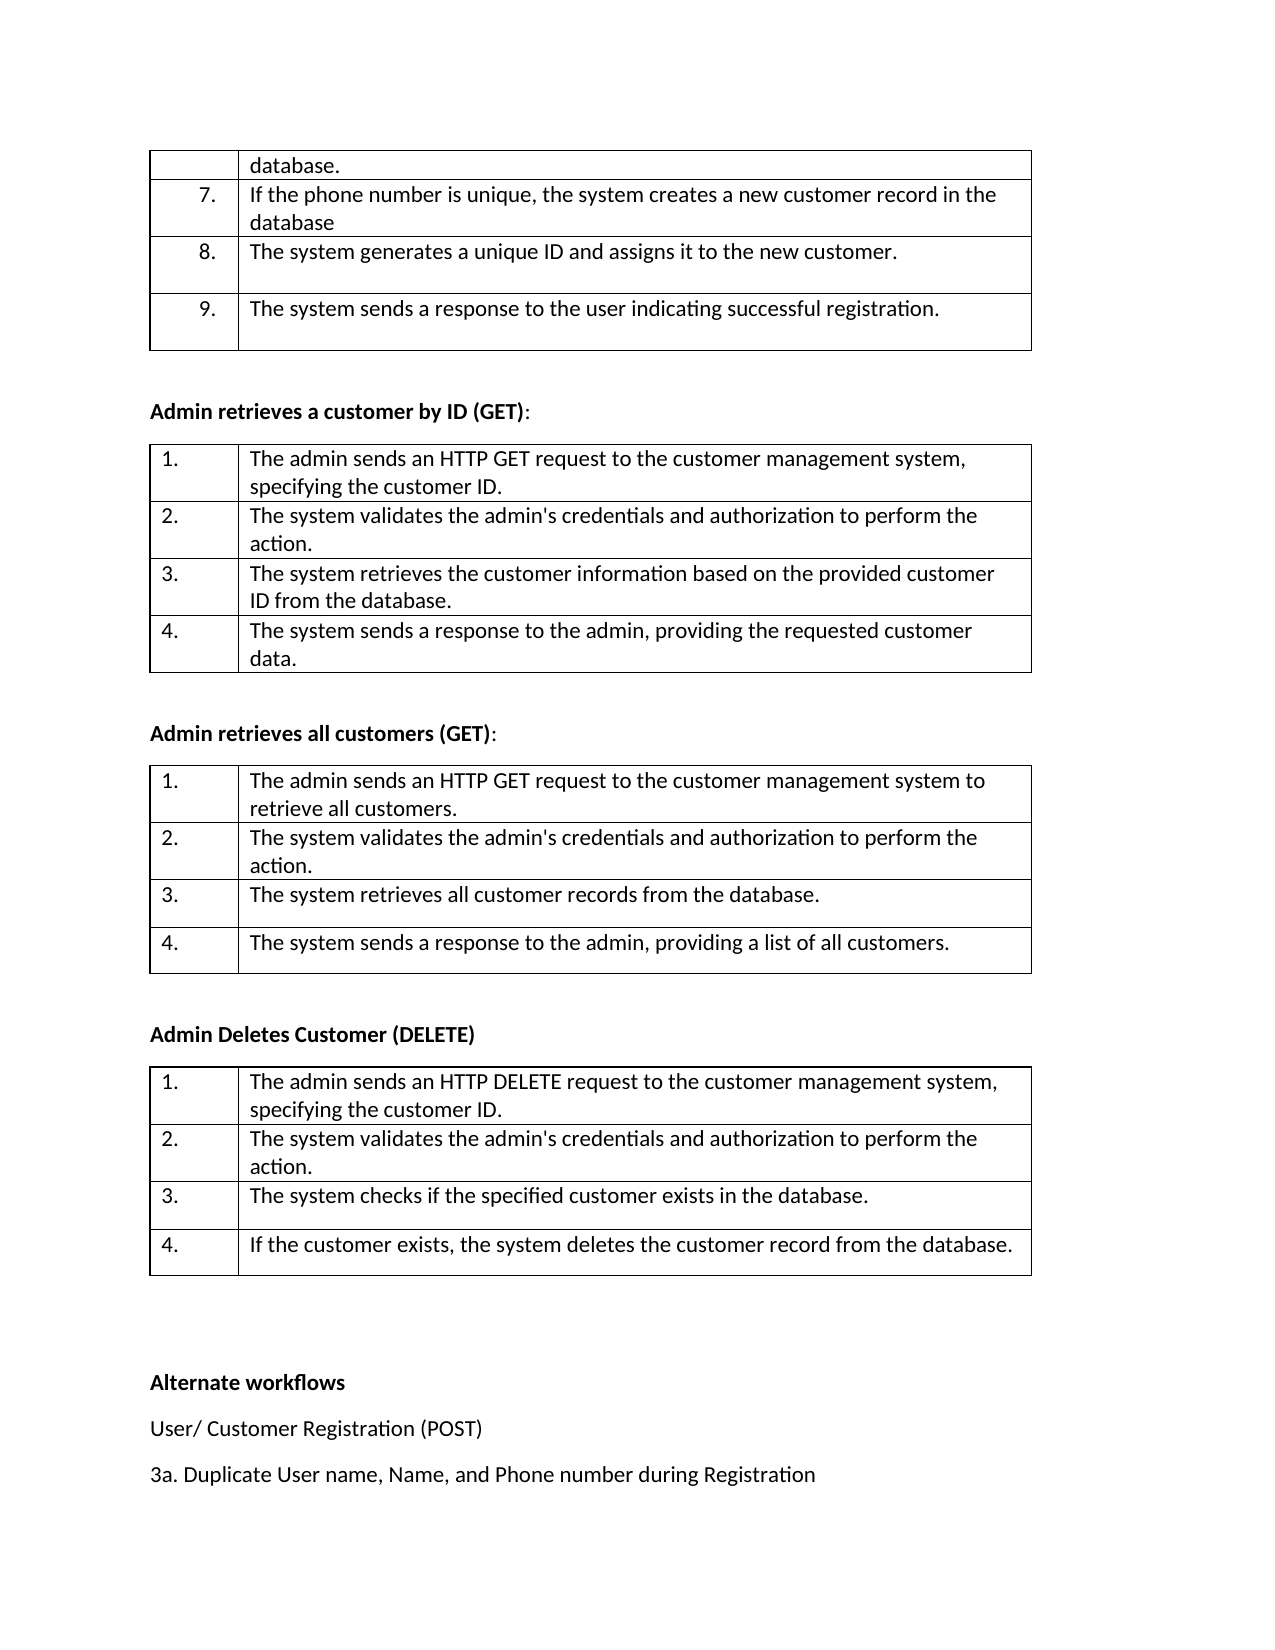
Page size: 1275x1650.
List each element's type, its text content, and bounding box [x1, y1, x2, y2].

table_header 1. [151, 445, 238, 501]
table_cell [151, 294, 238, 350]
text Admin Deletes Customer (DELETE) [150, 1020, 1125, 1048]
table_cell [151, 180, 238, 236]
table_cell The system validates the admin's credentials and authorization to perform the action. [239, 502, 1031, 558]
text 3a. Duplicate User name, Name, and Phone number during Registration [150, 1460, 1125, 1488]
table_cell If the phone number is unique, the system creates a new customer record in the database [239, 180, 1031, 236]
table_cell [151, 151, 238, 179]
table_cell The system retrieves all customer records from the database. [239, 880, 1031, 927]
table_header 1. [151, 1068, 238, 1123]
table_cell The system generates a unique ID and assigns it to the new customer. [239, 237, 1031, 293]
table_cell database. [239, 151, 1031, 179]
table_cell The system sends a response to the admin, providing a list of all customers. [239, 928, 1031, 973]
table_cell 3. [151, 880, 238, 927]
text Alternate workflows [150, 1368, 1125, 1396]
table_header The admin sends an HTTP DELETE request to the customer management system, specifying the customer ID. [239, 1068, 1031, 1123]
table_cell 2. [151, 502, 238, 558]
table_cell The system validates the admin's credentials and authorization to perform the action. [239, 823, 1031, 879]
table_cell 4. [151, 928, 238, 973]
table_header The admin sends an HTTP GET request to the customer management system, specifying the customer ID. [239, 445, 1031, 501]
table_cell The system retrieves the customer information based on the provided customer ID from the database. [239, 559, 1031, 615]
table_cell 3. [151, 559, 238, 615]
table_cell 2. [151, 1125, 238, 1181]
table_cell The system sends a response to the user indicating successful registration. [239, 294, 1031, 350]
table_cell [151, 237, 238, 293]
text Admin retrieves a customer by ID (GET): [150, 397, 1125, 425]
table_cell The system validates the admin's credentials and authorization to perform the action. [239, 1125, 1031, 1181]
table_cell The system sends a response to the admin, providing the requested customer data. [239, 616, 1031, 672]
table_header 1. [151, 766, 238, 822]
text User/ Customer Registration (POST) [150, 1414, 1125, 1442]
table_cell 4. [151, 1230, 238, 1275]
table_header The admin sends an HTTP GET request to the customer management system to retrieve all customers. [239, 766, 1031, 822]
table_cell If the customer exists, the system deletes the customer record from the database. [239, 1230, 1031, 1275]
table_cell The system checks if the specified customer exists in the database. [239, 1182, 1031, 1229]
table_cell 4. [151, 616, 238, 672]
text Admin retrieves all customers (GET): [150, 719, 1125, 747]
table_cell 2. [151, 823, 238, 879]
table_cell 3. [151, 1182, 238, 1229]
